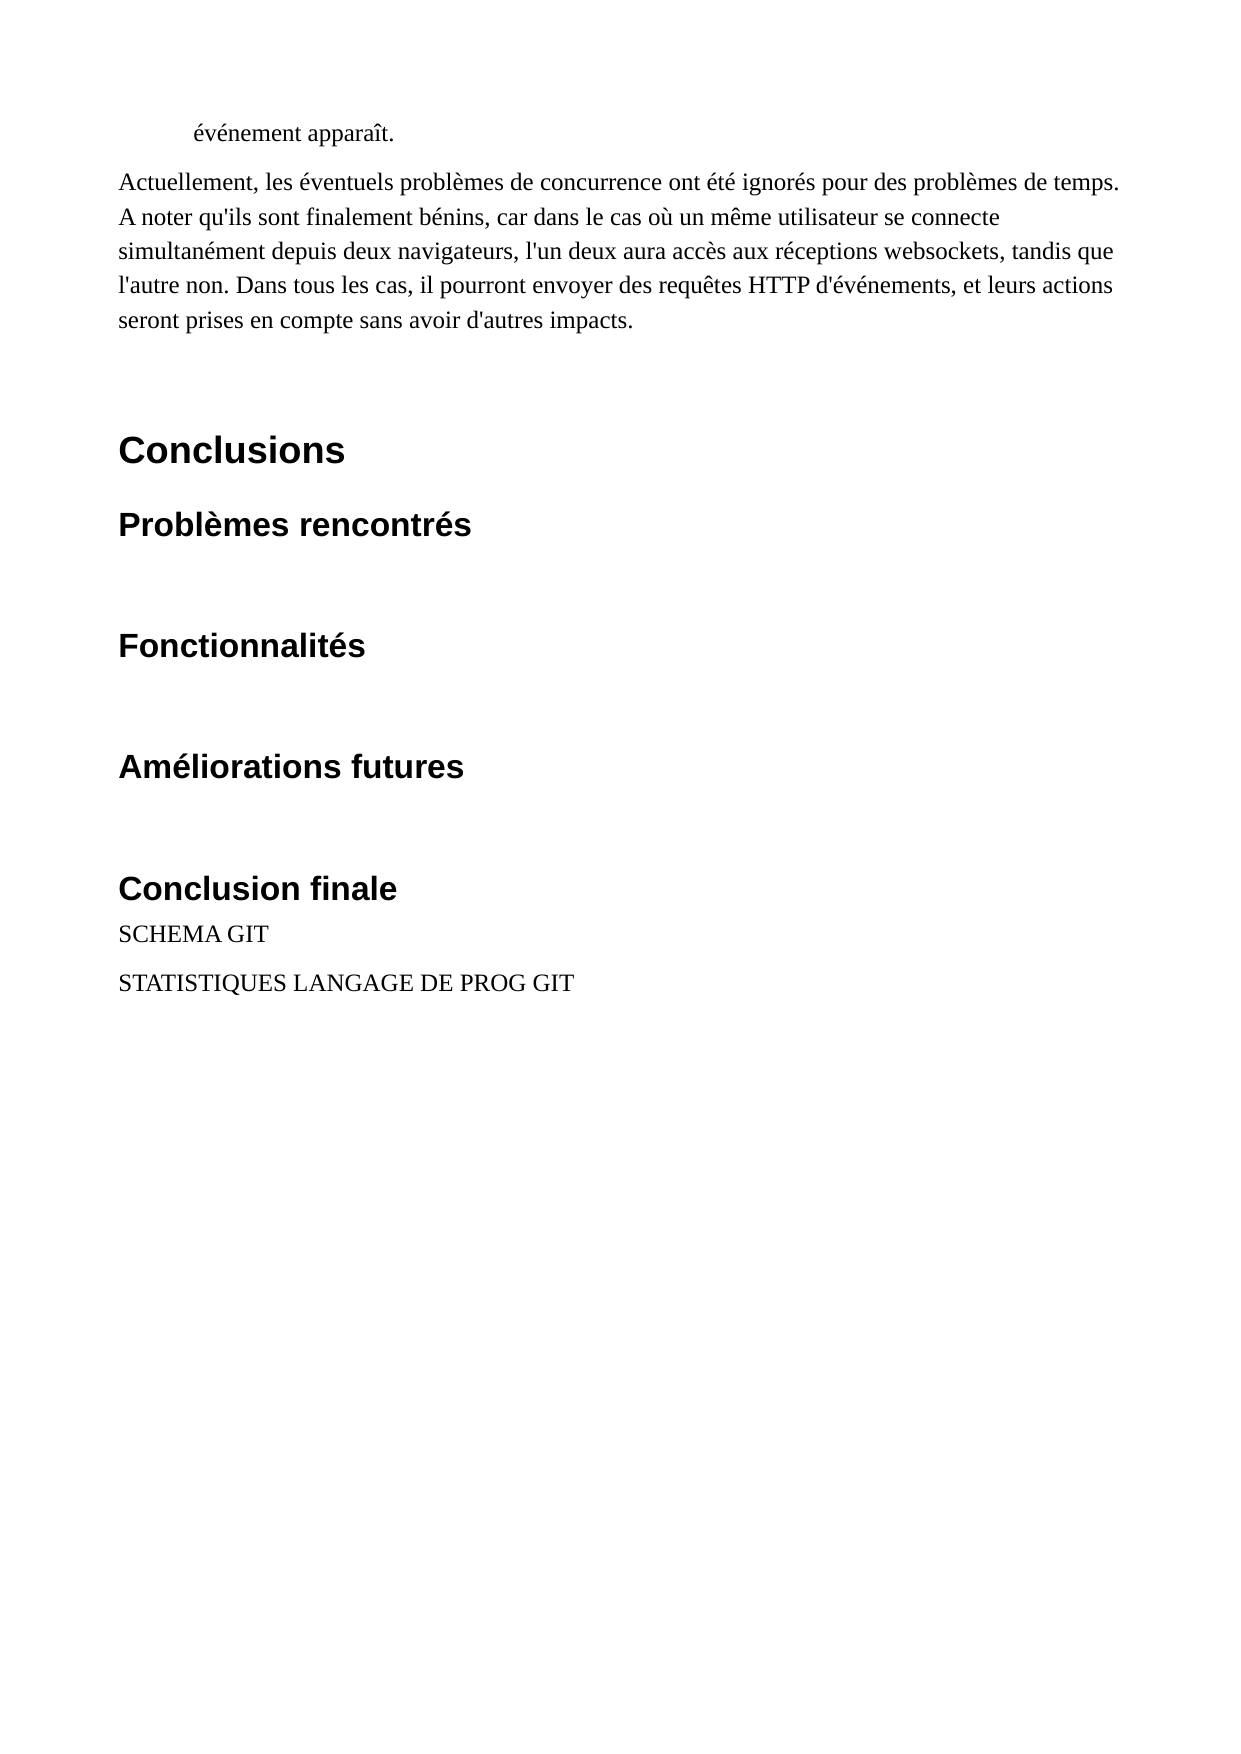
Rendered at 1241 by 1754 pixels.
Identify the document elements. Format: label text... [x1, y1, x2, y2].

subtitle Problèmes rencontrés [118, 505, 1122, 544]
list événement apparaît. [156, 118, 1122, 147]
text SCHEMA GIT [118, 919, 1122, 948]
text STATISTIQUES LANGAGE DE PROG GIT [118, 968, 1122, 997]
subtitle Améliorations futures [118, 747, 1122, 786]
subtitle Conclusions [118, 428, 1122, 472]
subtitle Fonctionnalités [118, 626, 1122, 665]
subtitle Conclusion finale [118, 868, 1122, 907]
text Actuellement, les éventuels problèmes de concurrence ont été ignorés pour des problèmes de temps. A noter qu'ils sont finalement bénins, car dans le cas où un même utilisateur se connecte simultanément depuis deux navigateurs, l'un deux aura accès aux réceptions websockets, tandis que l'autre non. Dans tous les cas, il pourront envoyer des requêtes HTTP d'événements, et leurs actions seront prises en compte sans avoir d'autres impacts. [118, 167, 1122, 334]
